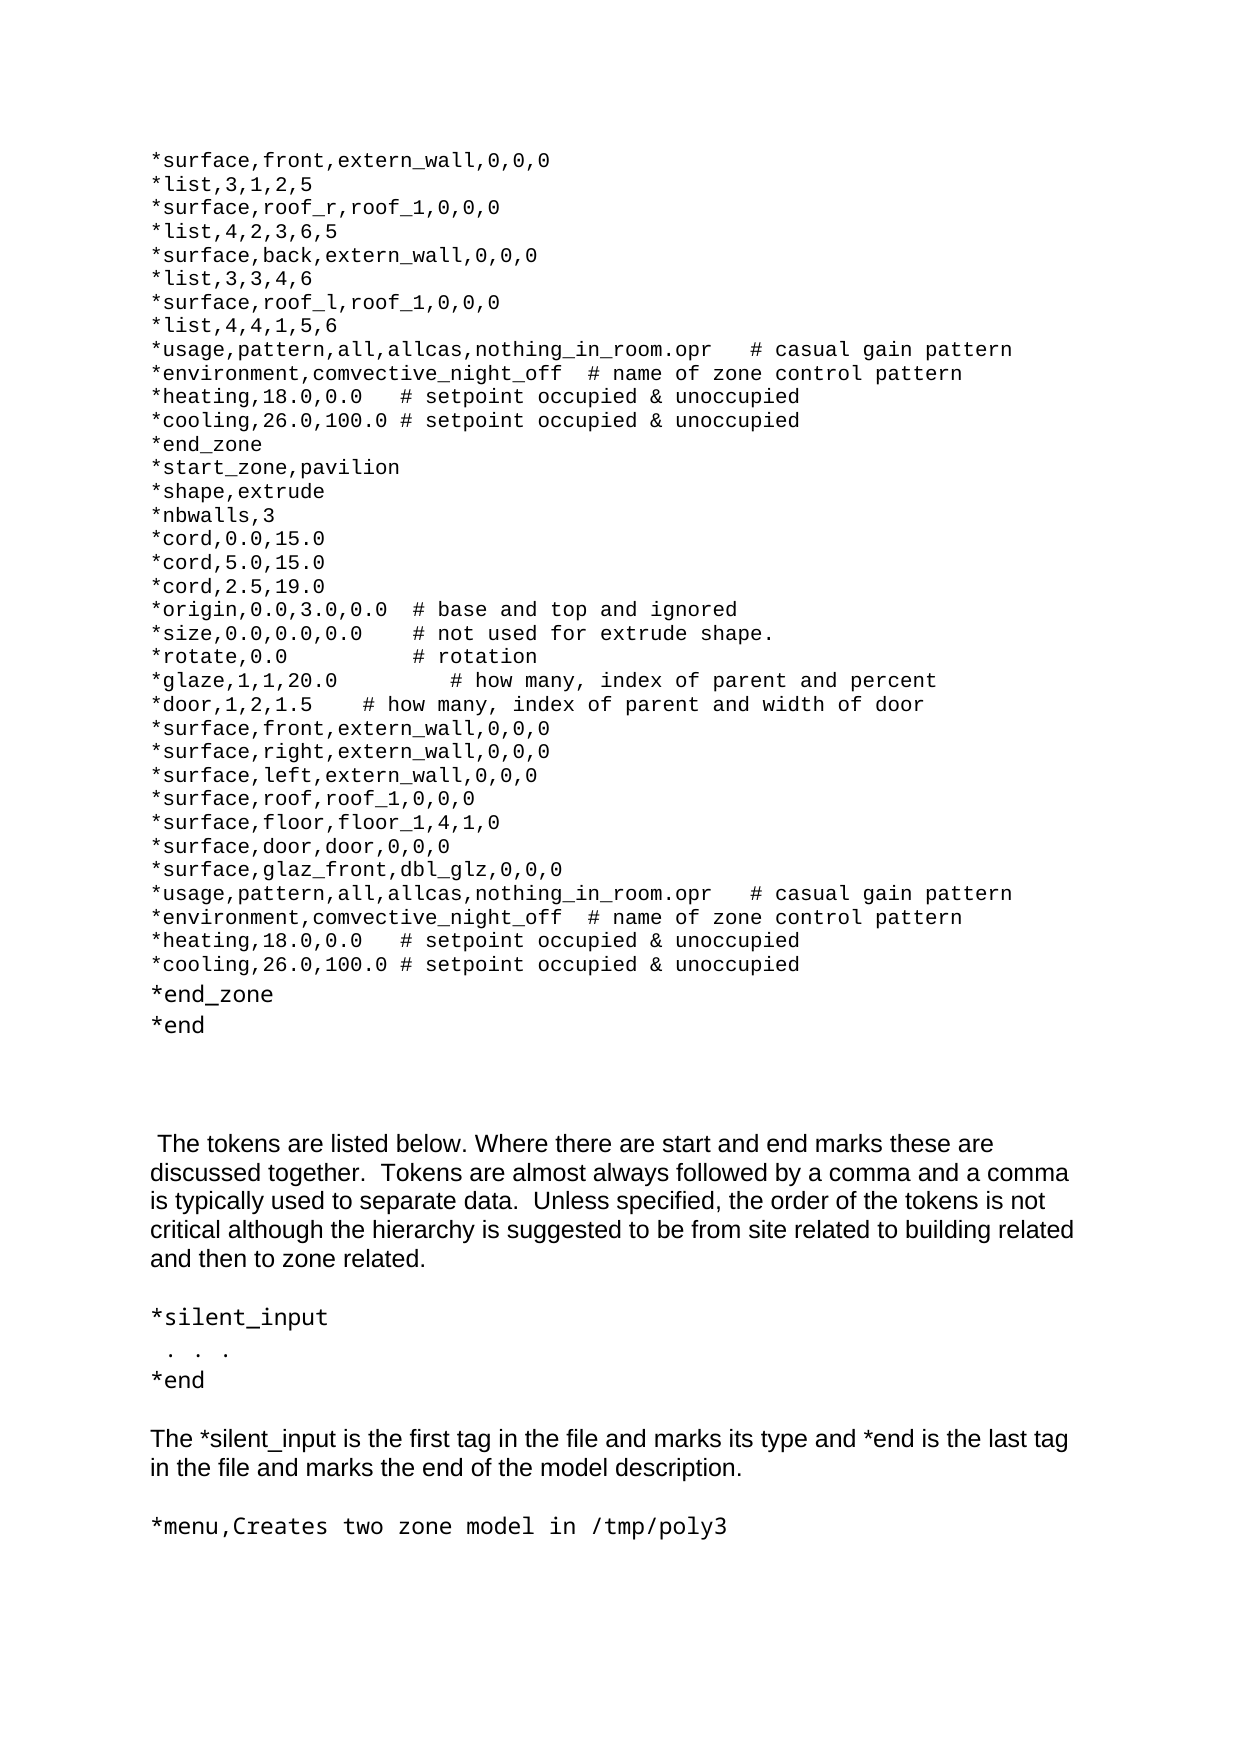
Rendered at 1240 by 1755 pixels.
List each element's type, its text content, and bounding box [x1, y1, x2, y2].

text *cooling,26.0,100.0 # setpoint occupied & unoccupied [150, 410, 1089, 434]
text *end [150, 1364, 1089, 1395]
text *cooling,26.0,100.0 # setpoint occupied & unoccupied [150, 954, 1089, 978]
text *environment,comvective_night_off # name of zone control pattern [150, 907, 1089, 930]
text *cord,5.0,15.0 [150, 552, 1089, 576]
text The tokens are listed below. Where there are start and end marks these are discussed together. Tokens are almost always followed by a comma and a comma is typically used to separate data. Unless specified, the order of the tokens is not critical although the hierarchy is suggested to be from site related to building related and then to zone related. [150, 1129, 1089, 1273]
text *surface,roof,roof_1,0,0,0 [150, 788, 1089, 812]
text *surface,roof_l,roof_1,0,0,0 [150, 292, 1089, 316]
text *heating,18.0,0.0 # setpoint occupied & unoccupied [150, 930, 1089, 954]
text *usage,pattern,all,allcas,nothing_in_room.opr # casual gain pattern [150, 339, 1089, 363]
text *list,4,2,3,6,5 [150, 221, 1089, 244]
text *start_zone,pavilion [150, 457, 1089, 481]
text *surface,front,extern_wall,0,0,0 [150, 150, 1089, 174]
text *end_zone [150, 978, 1089, 1009]
text *silent_input [150, 1301, 1089, 1333]
text *usage,pattern,all,allcas,nothing_in_room.opr # casual gain pattern [150, 883, 1089, 907]
text . . . [150, 1333, 1089, 1364]
text The *silent_input is the first tag in the file and marks its type and *end is the last tag in the file and marks the end of the model description. [150, 1424, 1089, 1481]
text *end_zone [150, 434, 1089, 457]
text *surface,floor,floor_1,4,1,0 [150, 812, 1089, 836]
text *size,0.0,0.0,0.0 # not used for extrude shape. [150, 623, 1089, 647]
text *surface,glaz_front,dbl_glz,0,0,0 [150, 859, 1089, 883]
text *rotate,0.0 # rotation [150, 647, 1089, 670]
text *menu,Creates two zone model in /tmp/poly3 [150, 1510, 1089, 1541]
text *surface,back,extern_wall,0,0,0 [150, 244, 1089, 268]
text *surface,door,door,0,0,0 [150, 836, 1089, 859]
text *surface,left,extern_wall,0,0,0 [150, 765, 1089, 788]
text *environment,comvective_night_off # name of zone control pattern [150, 363, 1089, 386]
text *glaze,1,1,20.0 # how many, index of parent and percent [150, 670, 1089, 694]
text *heating,18.0,0.0 # setpoint occupied & unoccupied [150, 386, 1089, 410]
text *list,3,1,2,5 [150, 174, 1089, 197]
text *list,3,3,4,6 [150, 268, 1089, 292]
text *cord,0.0,15.0 [150, 528, 1089, 552]
text *cord,2.5,19.0 [150, 576, 1089, 599]
text *surface,right,extern_wall,0,0,0 [150, 741, 1089, 765]
text *end [150, 1009, 1089, 1040]
text *door,1,2,1.5 # how many, index of parent and width of door [150, 694, 1089, 717]
text *nbwalls,3 [150, 505, 1089, 528]
text *origin,0.0,3.0,0.0 # base and top and ignored [150, 599, 1089, 623]
text *surface,front,extern_wall,0,0,0 [150, 717, 1089, 741]
text *shape,extrude [150, 481, 1089, 505]
text *list,4,4,1,5,6 [150, 316, 1089, 339]
text *surface,roof_r,roof_1,0,0,0 [150, 197, 1089, 221]
